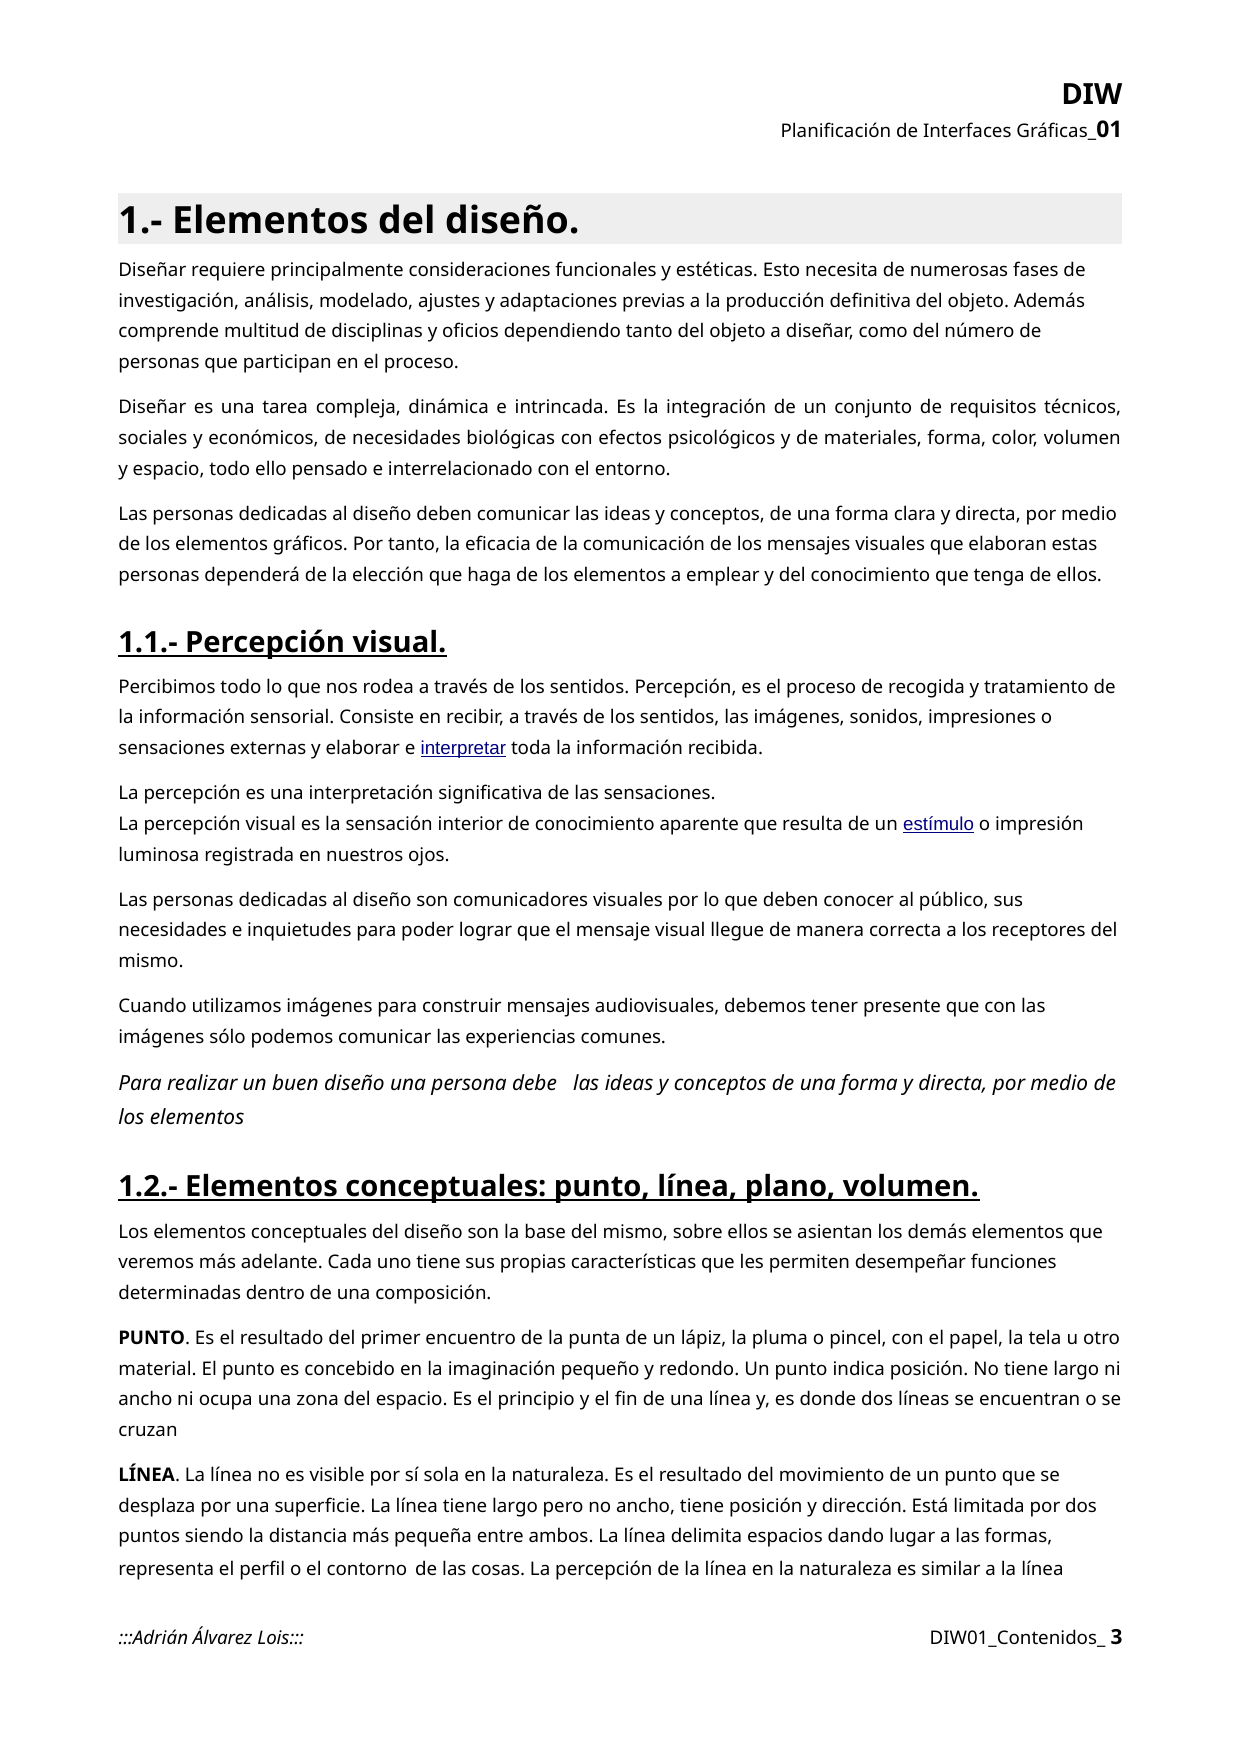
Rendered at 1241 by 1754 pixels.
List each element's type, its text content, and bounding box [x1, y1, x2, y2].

text Diseñar requiere principalmente consideraciones funcionales y estéticas. Esto necesita de numerosas fases de investigación, análisis, modelado, ajustes y adaptaciones previas a la producción definitiva del objeto. Además comprende multitud de disciplinas y oficios dependiendo tanto del objeto a diseñar, como del número de personas que participan en el proceso. [118, 256, 1122, 374]
text Para realizar un buen diseño una persona debe las ideas y conceptos de una forma y directa, por medio de los elementos [118, 1068, 1122, 1131]
text Diseñar es una tarea compleja, dinámica e intrincada. Es la integración de un conjunto de requisitos técnicos, sociales y económicos, de necesidades biológicas con efectos psicológicos y de materiales, forma, color, volumen y espacio, todo ello pensado e interrelacionado con el entorno. [118, 393, 1122, 480]
text La percepción es una interpretación significativa de las sensaciones. La percepción visual es la sensación interior de conocimiento aparente que resulta de un estímulo o impresión luminosa registrada en nuestros ojos. [118, 780, 1122, 866]
subtitle 1.2.- Elementos conceptuales: punto, línea, plano, volumen. [118, 1166, 1122, 1205]
text LÍNEA. La línea no es visible por sí sola en la naturaleza. Es el resultado del movimiento de un punto que se desplaza por una superficie. La línea tiene largo pero no ancho, tiene posición y dirección. Está limitada por dos puntos siendo la distancia más pequeña entre ambos. La línea delimita espacios dando lugar a las formas, representa el perfil o el contorno de las cosas. La percepción de la línea en la naturaleza es similar a la línea [118, 1461, 1122, 1582]
subtitle 1.1.- Percepción visual. [118, 621, 1122, 661]
text Las personas dedicadas al diseño son comunicadores visuales por lo que deben conocer al público, sus necesidades e inquietudes para poder lograr que el mensaje visual llegue de manera correcta a los receptores del mismo. [118, 886, 1122, 973]
subtitle 1.- Elementos del diseño. [118, 193, 1122, 244]
text PUNTO. Es el resultado del primer encuentro de la punta de un lápiz, la pluma o pincel, con el papel, la tela u otro material. El punto es concebido en la imaginación pequeño y redondo. Un punto indica posición. No tiene largo ni ancho ni ocupa una zona del espacio. Es el principio y el fin de una línea y, es donde dos líneas se encuentran o se cruzan [118, 1324, 1122, 1442]
text Los elementos conceptuales del diseño son la base del mismo, sobre ellos se asientan los demás elementos que veremos más adelante. Cada uno tiene sus propias características que les permiten desempeñar funciones determinadas dentro de una composición. [118, 1218, 1122, 1305]
text Las personas dedicadas al diseño deben comunicar las ideas y conceptos, de una forma clara y directa, por medio de los elementos gráficos. Por tanto, la eficacia de la comunicación de los mensajes visuales que elaboran estas personas dependerá de la elección que haga de los elementos a emplear y del conocimiento que tenga de ellos. [118, 500, 1122, 587]
text Cuando utilizamos imágenes para construir mensajes audiovisuales, debemos tener presente que con las imágenes sólo podemos comunicar las experiencias comunes. [118, 993, 1122, 1049]
text Percibimos todo lo que nos rodea a través de los sentidos. Percepción, es el proceso de recogida y tratamiento de la información sensorial. Consiste en recibir, a través de los sentidos, las imágenes, sonidos, impresiones o sensaciones externas y elaborar e interpretar toda la información recibida. [118, 673, 1122, 760]
